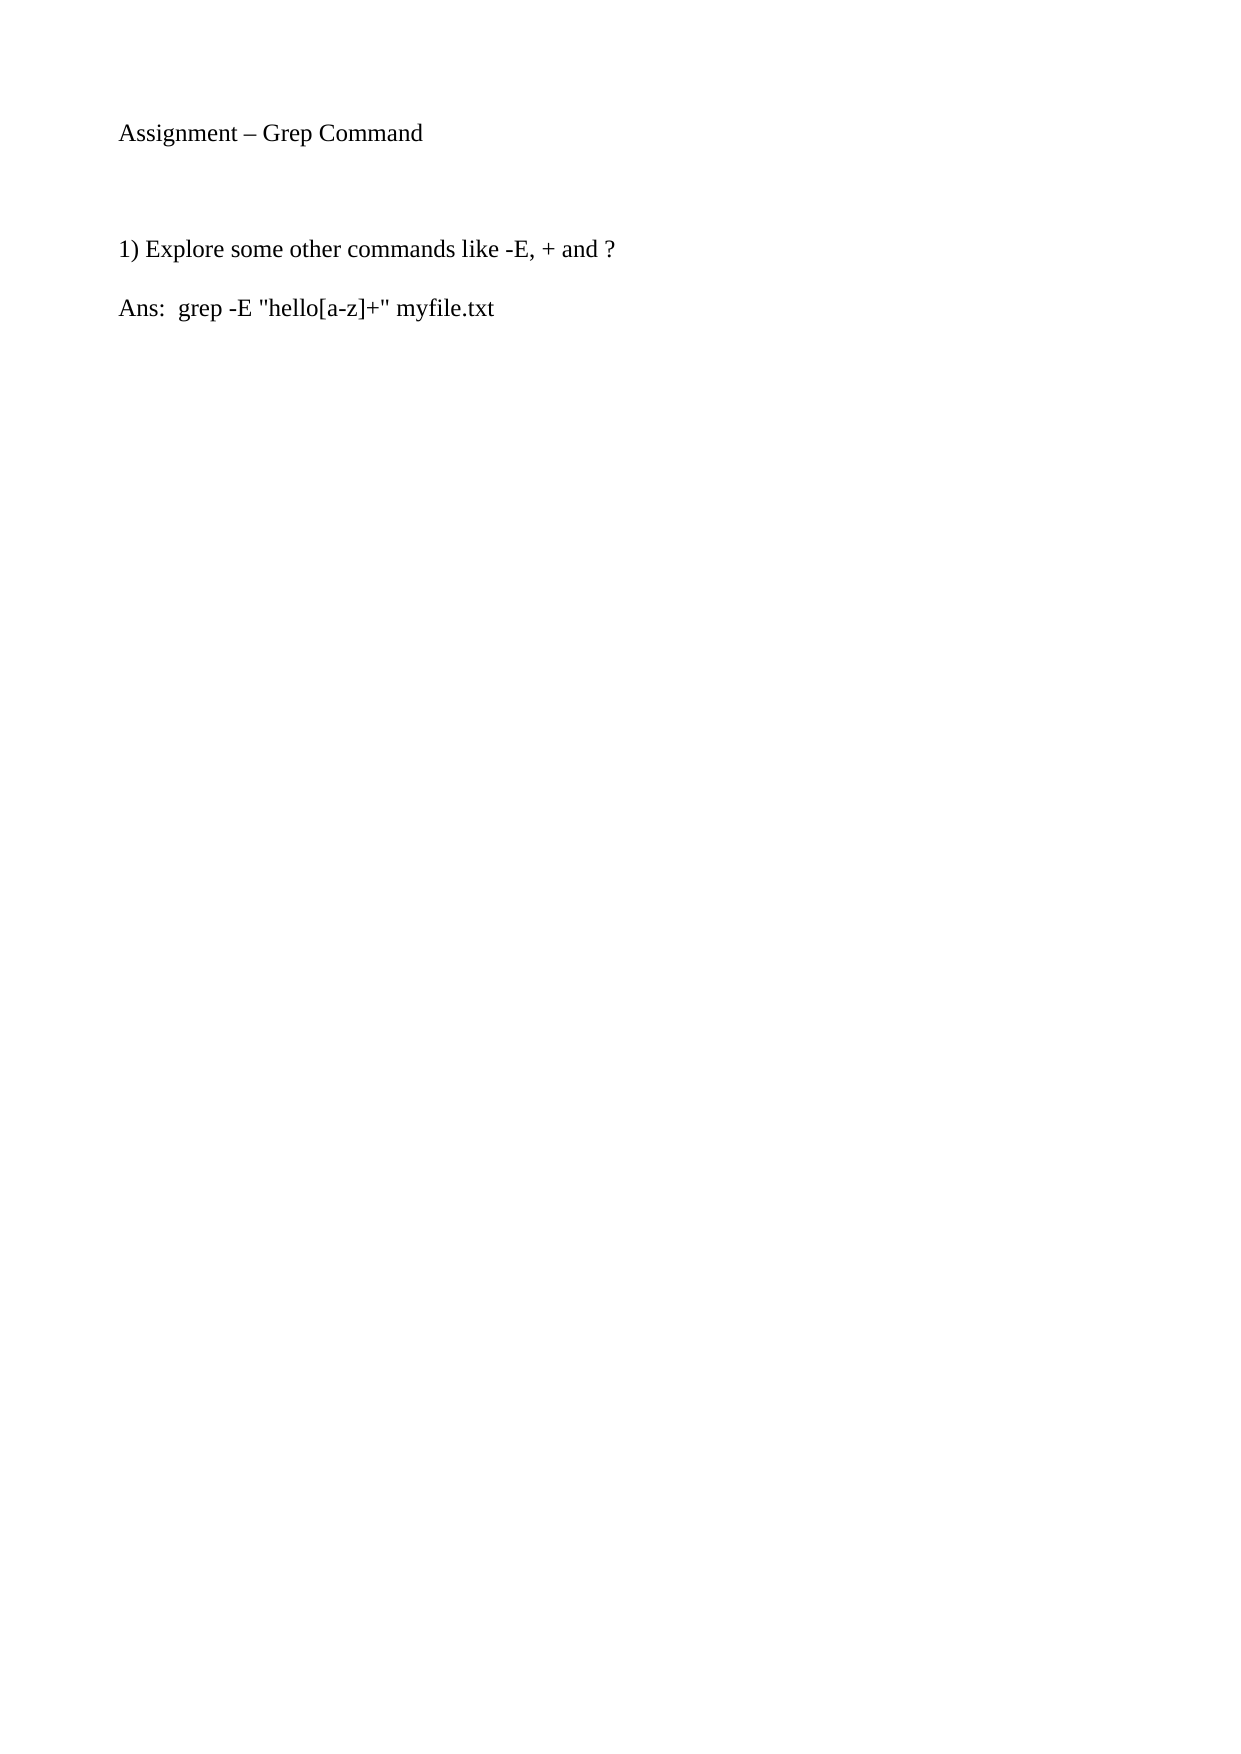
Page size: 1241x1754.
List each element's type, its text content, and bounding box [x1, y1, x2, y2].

text Ans: grep -E "hello[a-z]+" myfile.txt [118, 293, 1122, 322]
text 1) Explore some other commands like -E, + and ? [118, 234, 1122, 263]
text Assignment – Grep Command [118, 118, 1122, 147]
